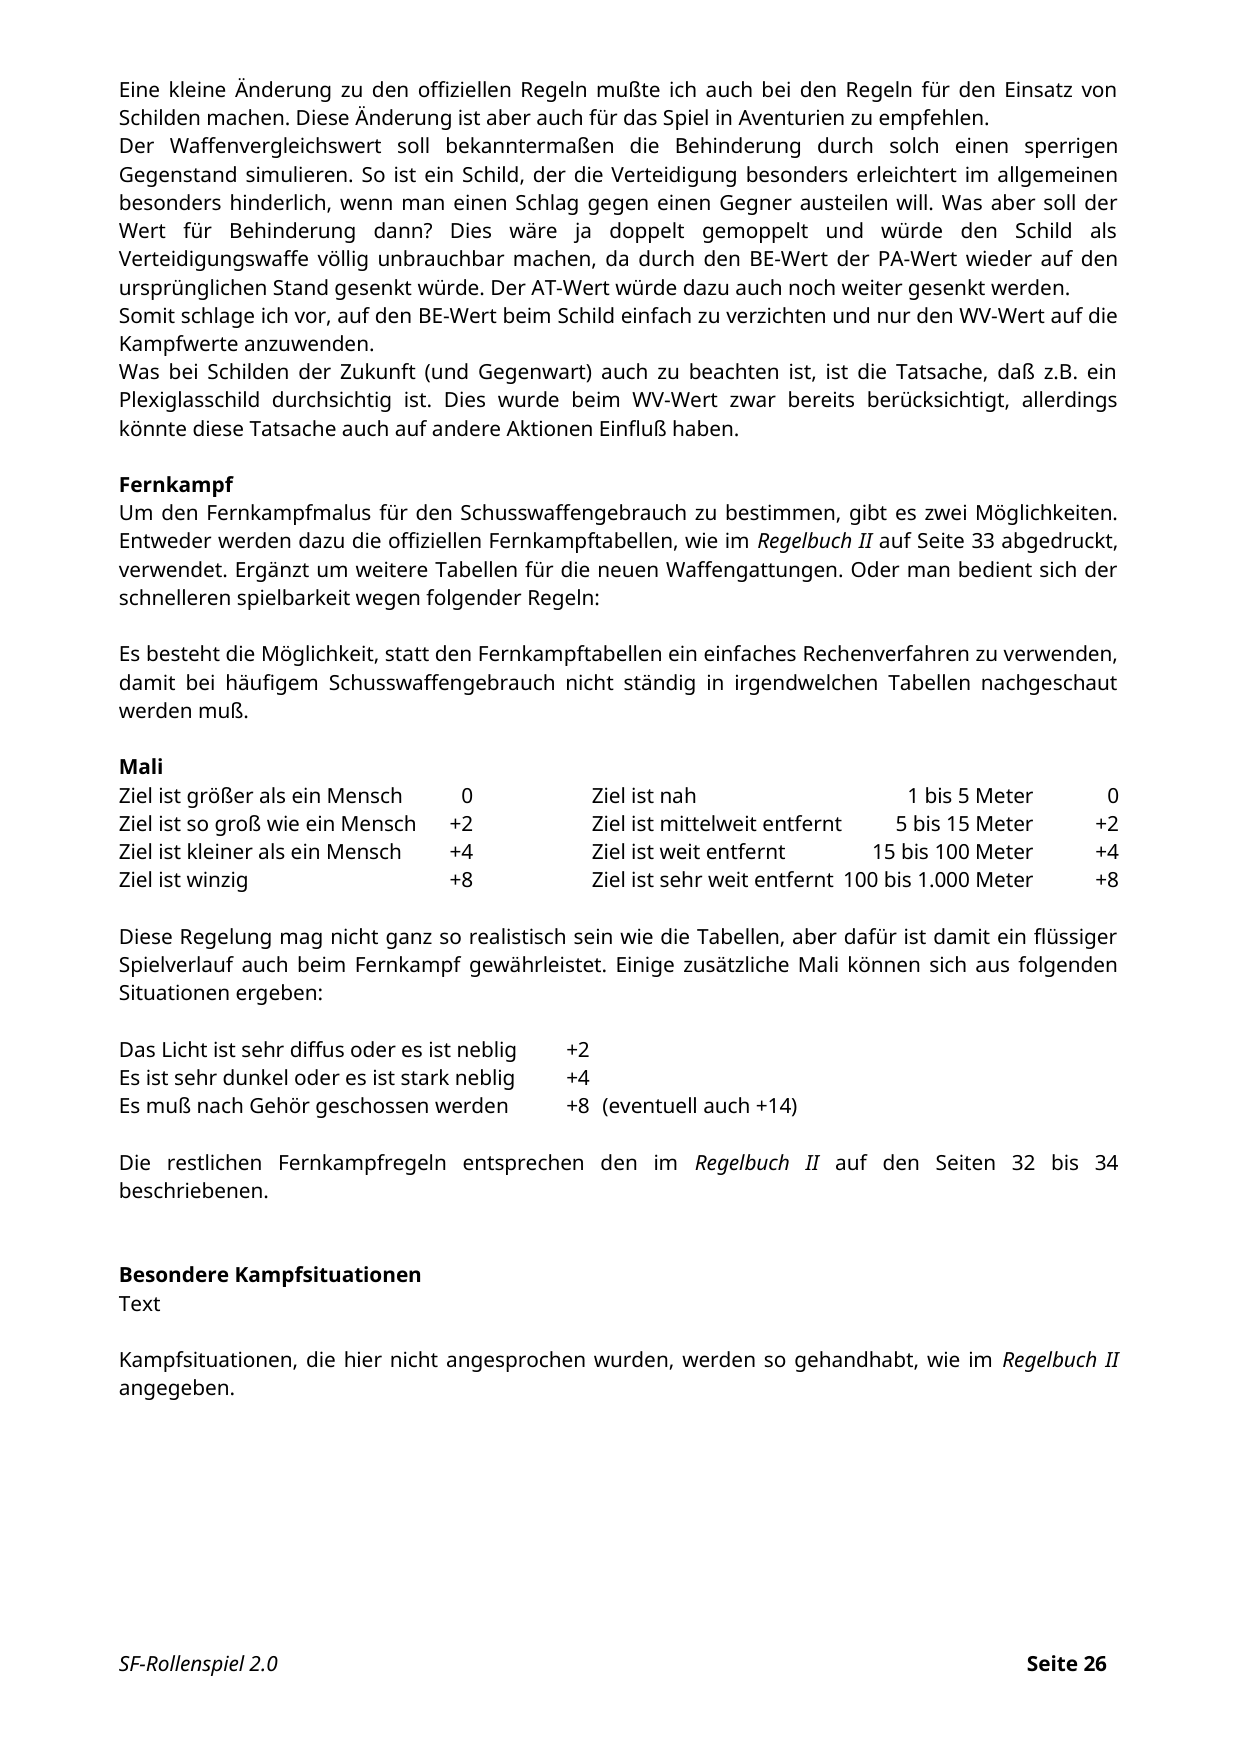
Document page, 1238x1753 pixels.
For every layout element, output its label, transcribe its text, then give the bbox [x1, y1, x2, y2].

text Besondere Kampfsituationen [119, 1261, 1119, 1289]
text Es besteht die Möglichkeit, statt den Fernkampftabellen ein einfaches Rechenverfahren zu verwenden, damit bei häufigem Schusswaffengebrauch nicht ständig in irgendwelchen Tabellen nachgeschaut werden muß. [119, 639, 1119, 724]
text Ziel ist kleiner als ein Mensch +4 Ziel ist weit entfernt 15 bis 100 Meter +4 [119, 837, 1119, 865]
text Die restlichen Fernkampfregeln entsprechen den im Regelbuch II auf den Seiten 32 bis 34 beschriebenen. [119, 1148, 1119, 1204]
text Es muß nach Gehör geschossen werden +8 (eventuell auch +14) [119, 1091, 1119, 1119]
text Ziel ist so groß wie ein Mensch +2 Ziel ist mittelweit entfernt 5 bis 15 Meter +2 [119, 809, 1119, 837]
text Mali [119, 752, 1119, 781]
text Kampfsituationen, die hier nicht angesprochen wurden, werden so gehandhabt, wie im Regelbuch II angegeben. [119, 1345, 1119, 1402]
text Um den Fernkampfmalus für den Schusswaffengebrauch zu bestimmen, gibt es zwei Möglichkeiten. Entweder werden dazu die offiziellen Fernkampftabellen, wie im Regelbuch II auf Seite 33 abgedruckt, verwendet. Ergänzt um weitere Tabellen für die neuen Waffengattungen. Oder man bedient sich der schnelleren spielbarkeit wegen folgender Regeln: [119, 498, 1119, 611]
text Ziel ist größer als ein Mensch 0 Ziel ist nah 1 bis 5 Meter 0 [119, 781, 1119, 809]
text Text [119, 1289, 1119, 1317]
text Ziel ist winzig +8 Ziel ist sehr weit entfernt 100 bis 1.000 Meter +8 [119, 865, 1119, 894]
text Somit schlage ich vor, auf den BE-Wert beim Schild einfach zu verzichten und nur den WV-Wert auf die Kampfwerte anzuwenden. [119, 301, 1119, 357]
text Was bei Schilden der Zukunft (und Gegenwart) auch zu beachten ist, ist die Tatsache, daß z.B. ein Plexiglasschild durchsichtig ist. Dies wurde beim WV-Wert zwar bereits berücksichtigt, allerdings könnte diese Tatsache auch auf andere Aktionen Einfluß haben. [119, 357, 1119, 442]
text Diese Regelung mag nicht ganz so realistisch sein wie die Tabellen, aber dafür ist damit ein flüssiger Spielverlauf auch beim Fernkampf gewährleistet. Einige zusätzliche Mali können sich aus folgenden Situationen ergeben: [119, 922, 1119, 1007]
text Das Licht ist sehr diffus oder es ist neblig +2 [119, 1035, 1119, 1063]
text Der Waffenvergleichswert soll bekanntermaßen die Behinderung durch solch einen sperrigen Gegenstand simulieren. So ist ein Schild, der die Verteidigung besonders erleichtert im allgemeinen besonders hinderlich, wenn man einen Schlag gegen einen Gegner austeilen will. Was aber soll der Wert für Behinderung dann? Dies wäre ja doppelt gemoppelt und würde den Schild als Verteidigungswaffe völlig unbrauchbar machen, da durch den BE-Wert der PA-Wert wieder auf den ursprünglichen Stand gesenkt würde. Der AT-Wert würde dazu auch noch weiter gesenkt werden. [119, 131, 1119, 301]
text Es ist sehr dunkel oder es ist stark neblig +4 [119, 1063, 1119, 1091]
text Fernkampf [119, 470, 1119, 498]
text Eine kleine Änderung zu den offiziellen Regeln mußte ich auch bei den Regeln für den Einsatz von Schilden machen. Diese Änderung ist aber auch für das Spiel in Aventurien zu empfehlen. [119, 75, 1119, 131]
